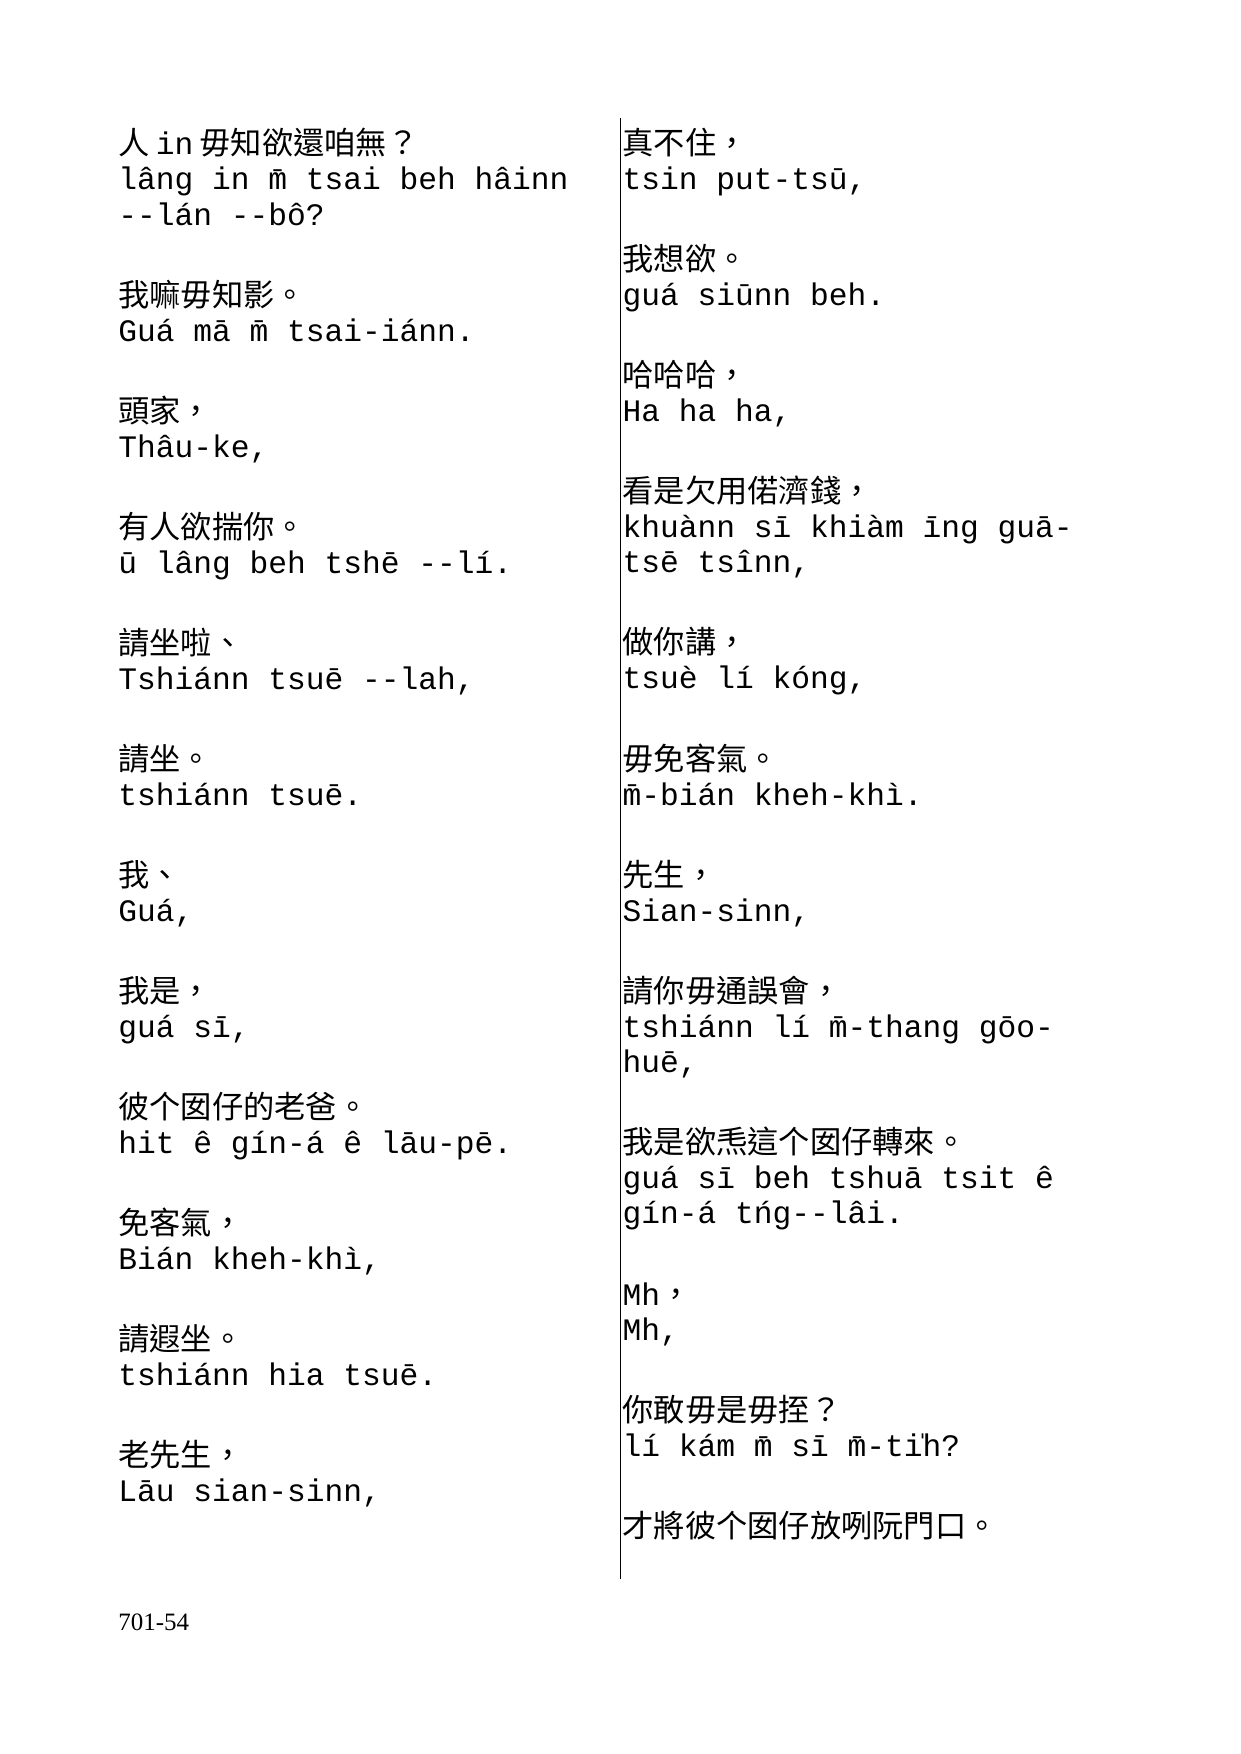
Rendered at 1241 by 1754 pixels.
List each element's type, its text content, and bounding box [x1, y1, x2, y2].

text 人in毋知欲還咱無？ [118, 118, 618, 164]
text m̄-bián kheh-khì. [622, 779, 1122, 814]
text tsin put-tsū, [622, 163, 1122, 199]
text 彼个囡仔的老爸。 [118, 1082, 618, 1127]
text 頭家， [118, 386, 618, 431]
text Guá, [118, 895, 618, 931]
text Bián kheh-khì, [118, 1243, 618, 1279]
text hit ê gín-á ê lāu-pē. [118, 1127, 618, 1163]
text guá sī beh tshuā tsit ê gín-á tńg--lâi. [622, 1162, 1122, 1233]
text 我想欲。 [622, 234, 1122, 279]
text lí kám m̄ sī m̄-ti̍h? [622, 1430, 1122, 1466]
text guá sī, [118, 1011, 618, 1047]
text 做你講， [622, 618, 1122, 663]
text 有人欲揣你。 [118, 502, 618, 547]
text 我是欲𤆬這个囡仔轉來。 [622, 1117, 1122, 1162]
text 真不住， [622, 118, 1122, 163]
text tshiánn lí m̄-thang gōo-huē, [622, 1011, 1122, 1082]
text Thâu-ke, [118, 431, 618, 467]
text 哈哈哈， [622, 350, 1122, 395]
text 免客氣， [118, 1198, 618, 1243]
text khuànn sī khiàm īng guā-tsē tsînn, [622, 511, 1122, 582]
text 才將彼个囡仔放咧阮門口。 [622, 1501, 1122, 1546]
text Mh, [622, 1314, 1122, 1350]
text guá siūnn beh. [622, 279, 1122, 315]
text tshiánn tsuē. [118, 779, 618, 815]
text 我嘛毋知影。 [118, 270, 618, 315]
text Sian-sinn, [622, 895, 1122, 930]
text Lāu sian-sinn, [118, 1476, 618, 1511]
text Mh， [622, 1269, 1122, 1314]
text Guá mā m̄ tsai-iánn. [118, 315, 618, 351]
text 我是， [118, 966, 618, 1011]
text Ha ha ha, [622, 395, 1122, 431]
text tshiánn hia tsuē. [118, 1359, 618, 1395]
text 請遐坐。 [118, 1314, 618, 1359]
text Tshiánn tsuē --lah, [118, 663, 618, 699]
text 我、 [118, 850, 618, 895]
text 老先生， [118, 1430, 618, 1476]
text 請坐。 [118, 734, 618, 779]
text tsuè lí kóng, [622, 663, 1122, 698]
text ū lâng beh tshē --lí. [118, 547, 618, 583]
text 看是欠用偌濟錢， [622, 466, 1122, 511]
text 請坐啦、 [118, 618, 618, 663]
text 你敢毋是毋挃？ [622, 1385, 1122, 1430]
text 請你毋通誤會， [622, 966, 1122, 1011]
text 毋免客氣。 [622, 734, 1122, 779]
text 先生， [622, 850, 1122, 895]
text lâng in m̄ tsai beh hâinn --lán --bô? [118, 164, 618, 234]
